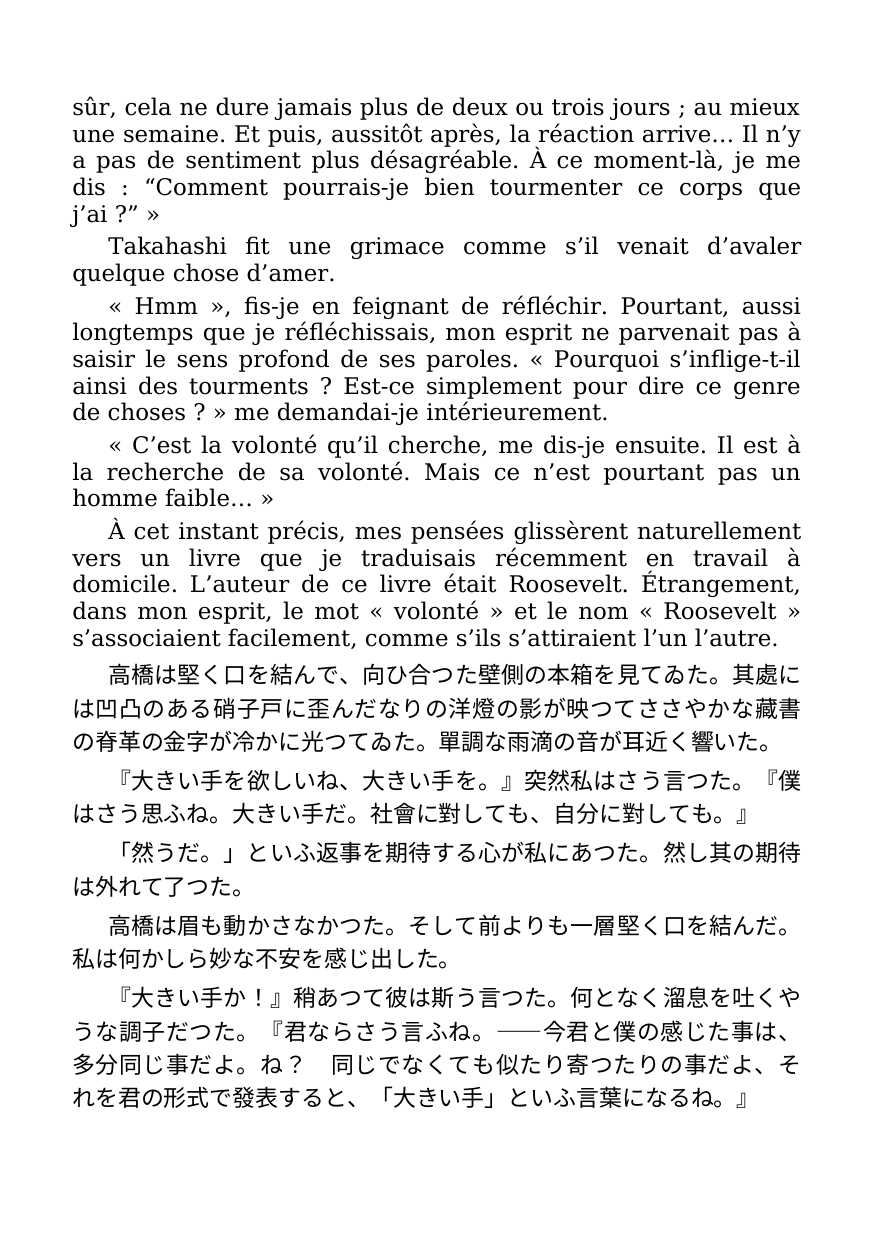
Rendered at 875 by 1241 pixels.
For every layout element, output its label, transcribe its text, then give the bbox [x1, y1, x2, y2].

text 『大きい手を欲しいね、大きい手を。』突然私はさう言つた。『僕はさう思ふね。大きい手だ。社會に對しても、自分に對しても。』 [72, 763, 802, 829]
text Takahashi fit une grimace comme s’il venait d’avaler quelque chose d’amer. [72, 233, 802, 287]
text « Hmm », fis-je en feignant de réfléchir. Pourtant, aussi longtemps que je réfléchissais, mon esprit ne parvenait pas à saisir le sens profond de ses paroles. « Pourquoi s’inflige-t-il ainsi des tourments ? Est-ce simplement pour dire ce genre de choses ? » me demandai-je intérieurement. [72, 293, 802, 426]
text « C’est la volonté qu’il cherche, me dis-je ensuite. Il est à la recherche de sa volonté. Mais ce n’est pourtant pas un homme faible… » [72, 432, 802, 512]
text 『大きい手か！』稍あつて彼は斯う言つた。何となく溜息を吐くやうな調子だつた。『君ならさう言ふね。――今君と僕の感じた事は、多分同じ事だよ。ね？ 同じでなくても似たり寄つたりの事だよ、それを君の形式で發表すると、「大きい手」といふ言葉になるね。』 [72, 980, 802, 1113]
text 高橋は眉も動かさなかつた。そして前よりも一層堅く口を結んだ。私は何かしら妙な不安を感じ出した。 [72, 908, 802, 974]
text sûr, cela ne dure jamais plus de deux ou trois jours ; au mieux une semaine. Et puis, aussitôt après, la réaction arrive… Il n’y a pas de sentiment plus désagréable. À ce moment-là, je me dis : “Comment pourrais-je bien tourmenter ce corps que j’ai ?” » [72, 94, 802, 228]
text À cet instant précis, mes pensées glissèrent naturellement vers un livre que je traduisais récemment en travail à domicile. L’auteur de ce livre était Roosevelt. Étrangement, dans mon esprit, le mot « volonté » et le nom « Roosevelt » s’associaient facilement, comme s’ils s’attiraient l’un l’autre. [72, 518, 802, 651]
text 「然うだ。」といふ返事を期待する心が私にあつた。然し其の期待は外れて了つた。 [72, 835, 802, 902]
text 高橋は堅く口を結んで、向ひ合つた壁側の本箱を見てゐた。其處には凹凸のある硝子戸に歪んだなりの洋燈の影が映つてささやかな藏書の脊革の金字が冷かに光つてゐた。單調な雨滴の音が耳近く響いた。 [72, 657, 802, 757]
